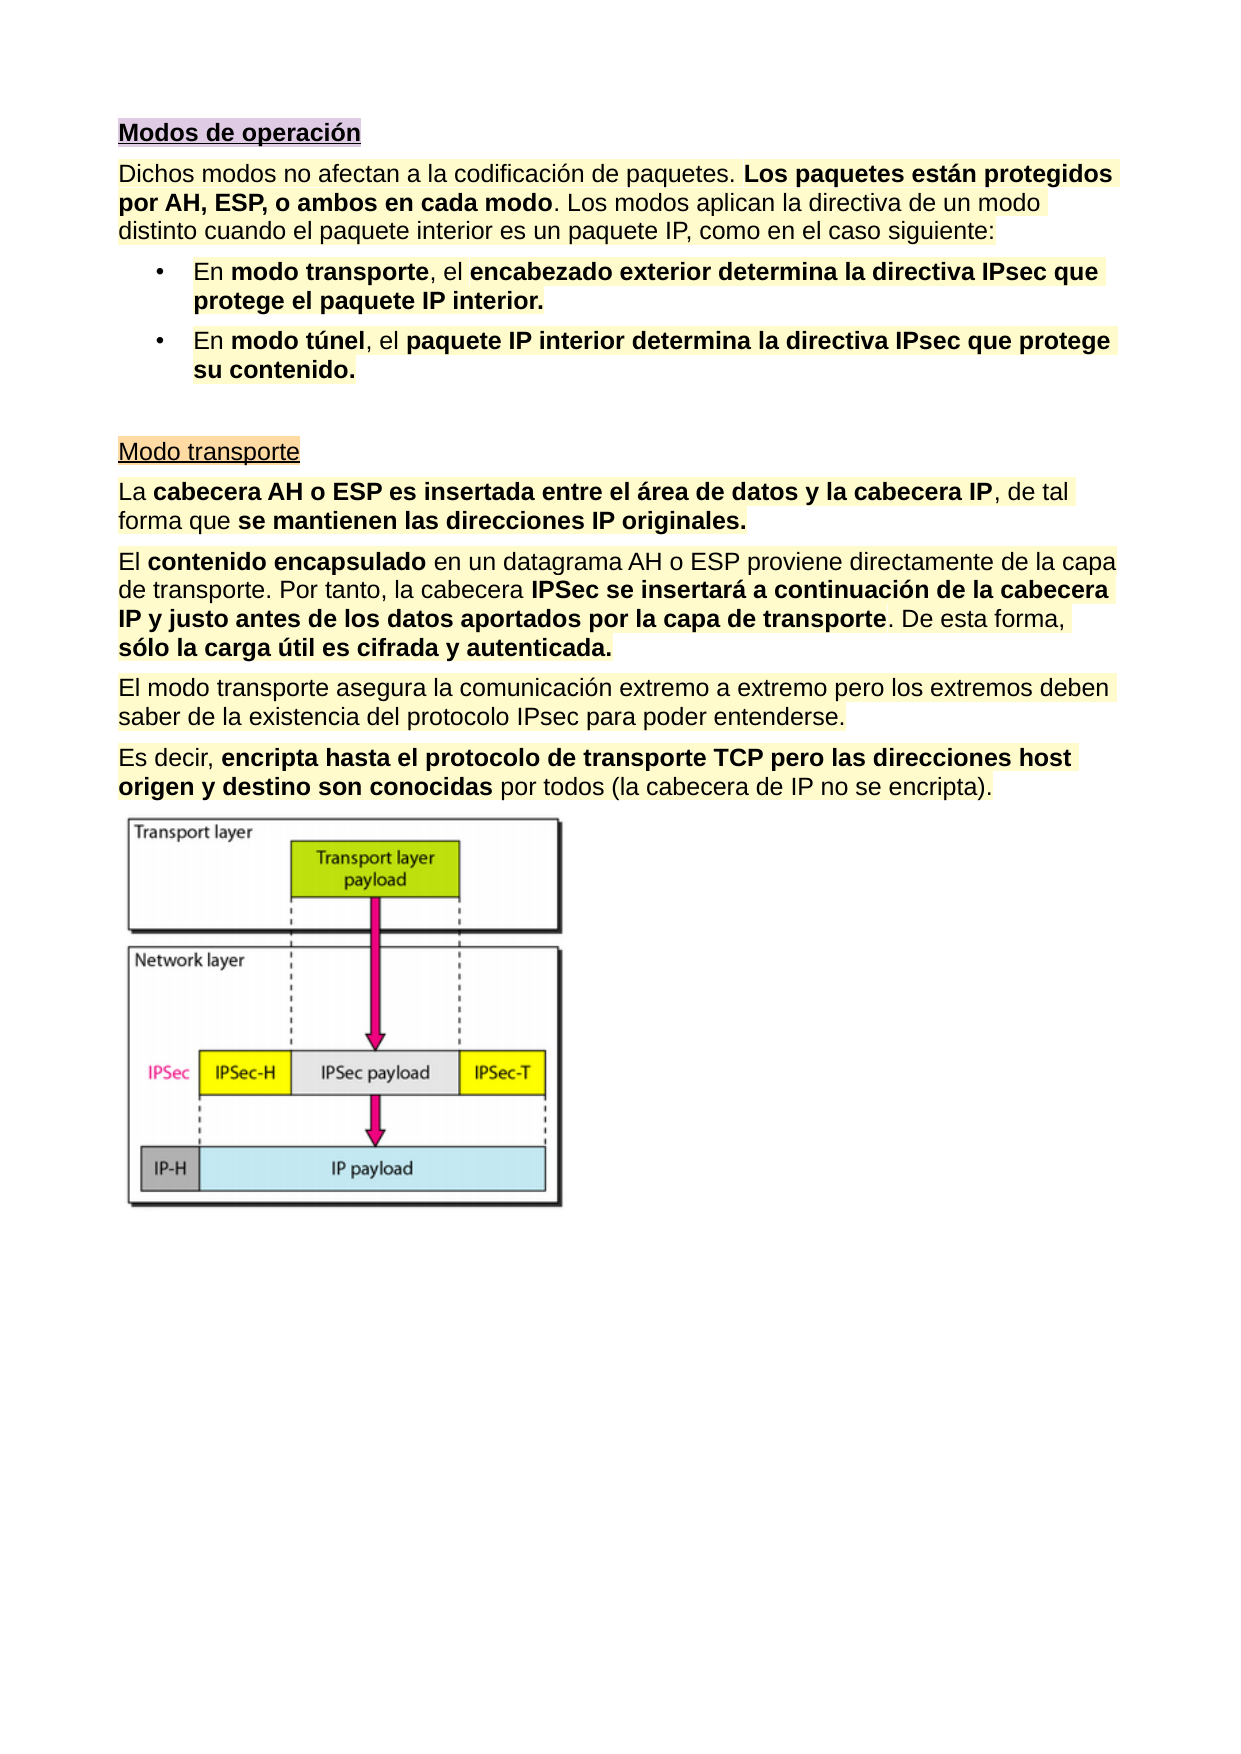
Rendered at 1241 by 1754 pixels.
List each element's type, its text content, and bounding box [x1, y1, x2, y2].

text Es decir, encripta hasta el protocolo de transporte TCP pero las direcciones host origen y destino son conocidas por todos (la cabecera de IP no se encripta). [118, 743, 1122, 800]
list En modo túnel, el paquete IP interior determina la directiva IPsec que protege su contenido. [156, 326, 1122, 384]
list En modo transporte, el encabezado exterior determina la directiva IPsec que protege el paquete IP interior. [156, 257, 1122, 314]
text Dichos modos no afectan a la codificación de paquetes. Los paquetes están protegidos por AH, ESP, o ambos en cada modo. Los modos aplican la directiva de un modo distinto cuando el paquete interior es un paquete IP, como en el caso siguiente: [118, 159, 1122, 245]
text Modos de operación [118, 118, 1122, 147]
text La cabecera AH o ESP es insertada entre el área de datos y la cabecera IP, de tal forma que se mantienen las direcciones IP originales. [118, 477, 1122, 534]
text El contenido encapsulado en un datagrama AH o ESP proviene directamente de la capa de transporte. Por tanto, la cabecera IPSec se insertará a continuación de la cabecera IP y justo antes de los datos aportados por la capa de transporte. De esta forma, sólo la carga útil es cifrada y autenticada. [118, 546, 1122, 661]
picture [123, 811, 568, 1211]
text El modo transporte asegura la comunicación extremo a extremo pero los extremos deben saber de la existencia del protocolo IPsec para poder entenderse. [118, 673, 1122, 731]
text Modo transporte [118, 436, 1122, 465]
